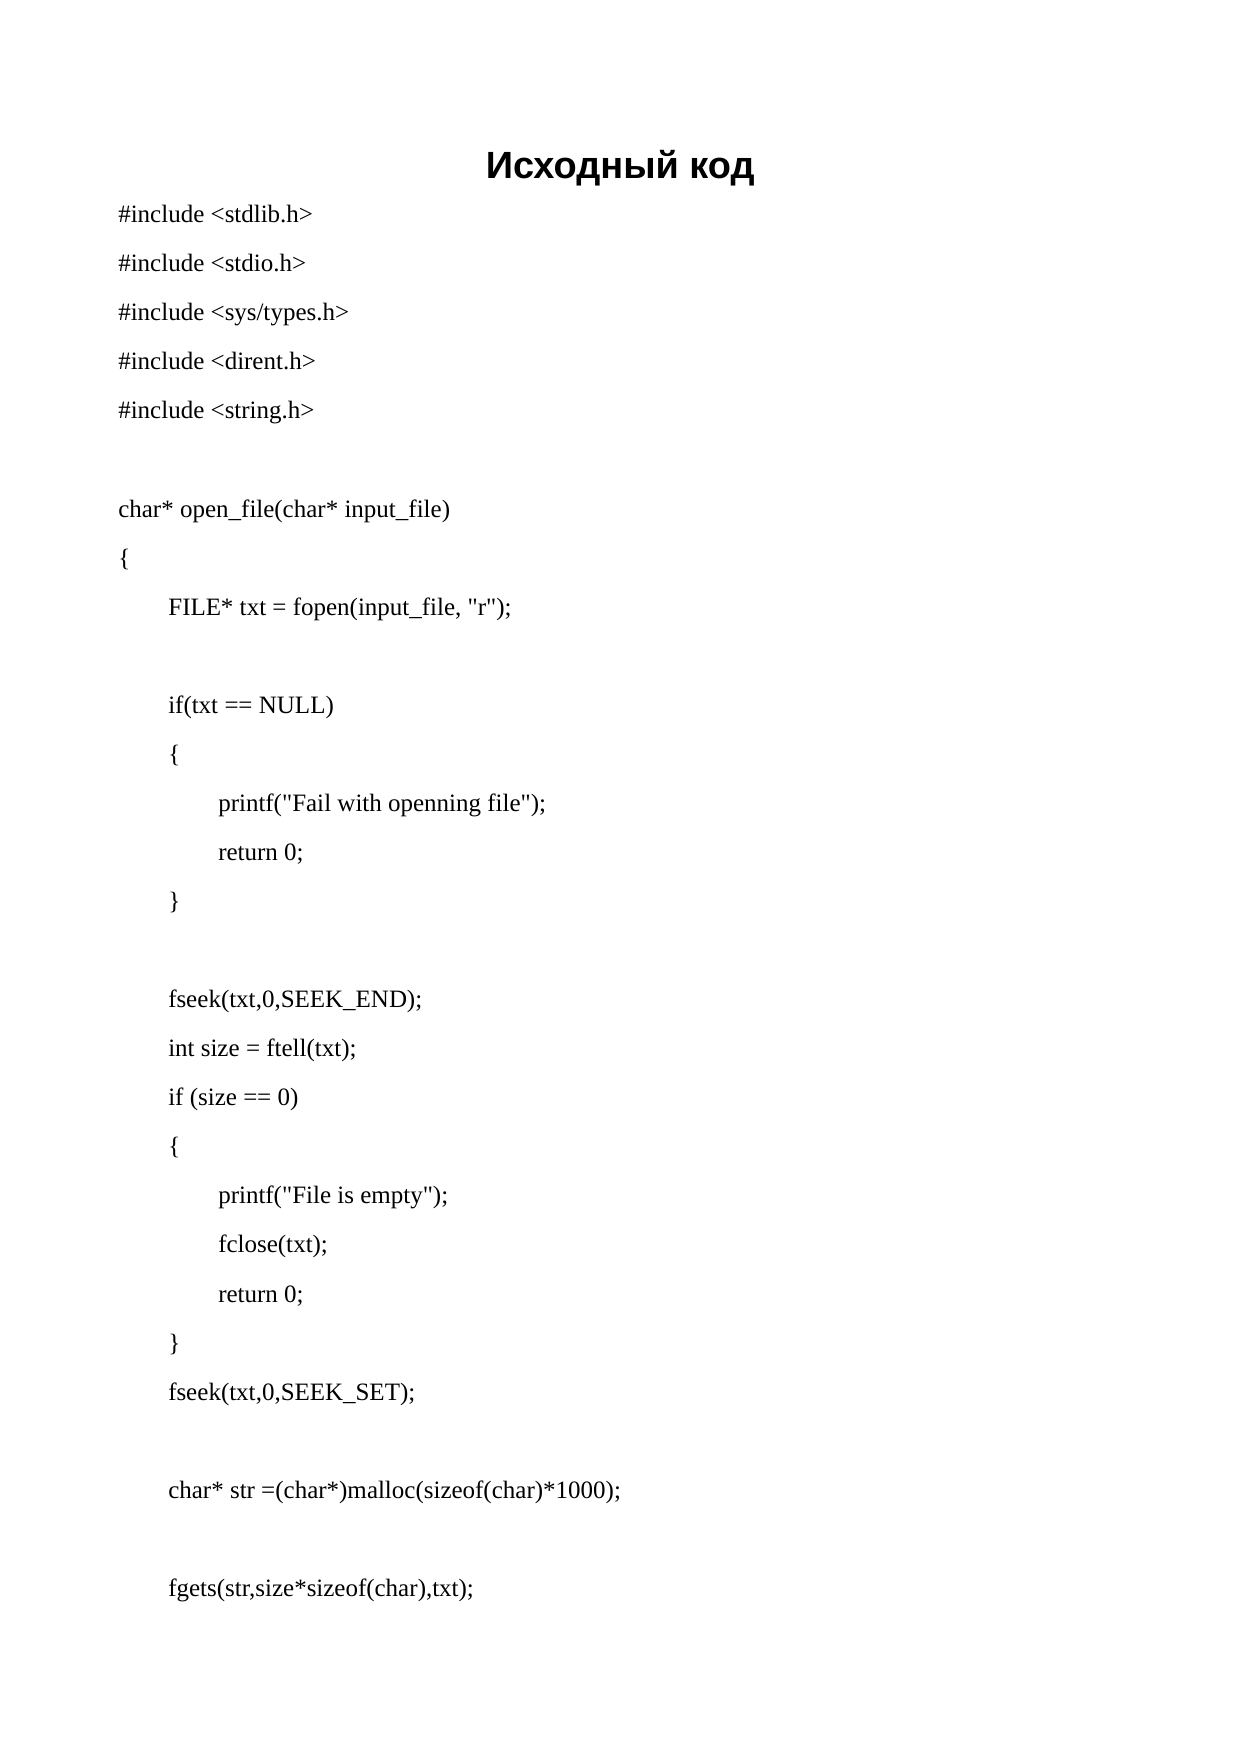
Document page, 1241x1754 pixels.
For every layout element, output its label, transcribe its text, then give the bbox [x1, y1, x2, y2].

text #include <dirent.h> [118, 346, 1122, 375]
text printf("File is empty"); [118, 1181, 1122, 1209]
text int size = ftell(txt); [118, 1033, 1122, 1062]
text { [118, 739, 1122, 768]
text if(txt == NULL) [118, 690, 1122, 719]
text char* str =(char*)malloc(sizeof(char)*1000); [118, 1475, 1122, 1504]
text fseek(txt,0,SEEK_SET); [118, 1377, 1122, 1406]
text } [118, 886, 1122, 915]
subtitle Исходный код [118, 143, 1122, 187]
text char* open_file(char* input_file) [118, 494, 1122, 522]
text } [118, 1328, 1122, 1356]
text { [118, 543, 1122, 571]
text return 0; [118, 1279, 1122, 1307]
text return 0; [118, 837, 1122, 866]
text FILE* txt = fopen(input_file, "r"); [118, 592, 1122, 621]
text if (size == 0) [118, 1082, 1122, 1111]
text fgets(str,size*sizeof(char),txt); [118, 1573, 1122, 1602]
text fseek(txt,0,SEEK_END); [118, 984, 1122, 1013]
text #include <stdio.h> [118, 248, 1122, 277]
text #include <stdlib.h> [118, 199, 1122, 228]
text #include <sys/types.h> [118, 297, 1122, 326]
text #include <string.h> [118, 396, 1122, 424]
text printf("Fail with openning file"); [118, 788, 1122, 817]
text { [118, 1131, 1122, 1160]
text fclose(txt); [118, 1229, 1122, 1258]
